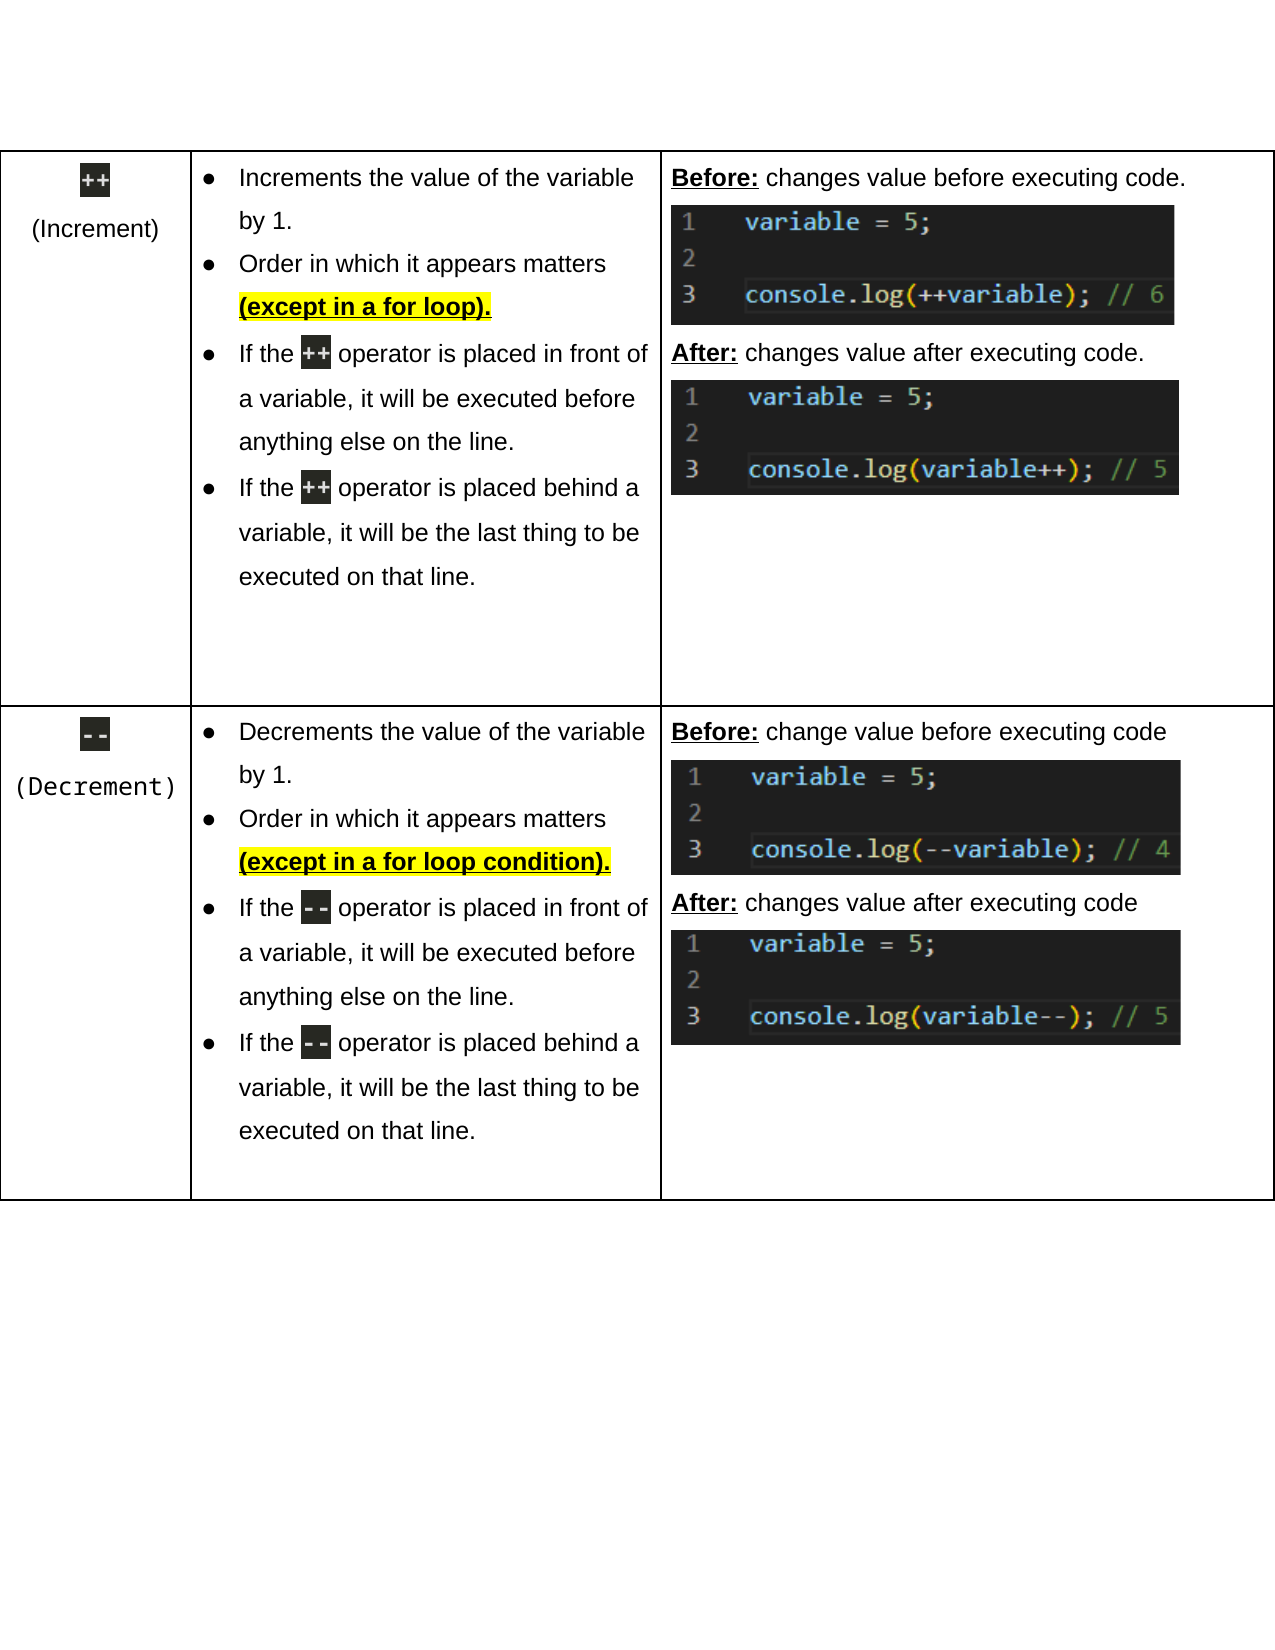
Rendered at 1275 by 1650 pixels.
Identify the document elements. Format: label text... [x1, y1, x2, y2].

table_cell Decrements the value of the variable by 1. Order in which it appears matters (except in a for loop condition). If the -- operator is placed in front of a variable, it will be executed before anything else on the line. If the -- operator is placed behind a variable, it will be the last thing to be executed on that line. [192, 707, 660, 1198]
picture [671, 930, 1181, 1045]
table_cell ++ (Increment) [1, 152, 190, 705]
picture [671, 760, 1181, 875]
table_cell Increments the value of the variable by 1. Order in which it appears matters (except in a for loop). If the ++ operator is placed in front of a variable, it will be executed before anything else on the line. If the ++ operator is placed behind a variable, it will be the last thing to be executed on that line. [192, 152, 660, 705]
table_cell Before: change value before executing code After: changes value after executing code [662, 707, 1273, 1198]
picture [671, 380, 1179, 495]
picture [671, 205, 1175, 325]
table_cell Before: changes value before executing code. After: changes value after executing code. [662, 152, 1273, 705]
table_cell -- (Decrement) [1, 707, 190, 1198]
